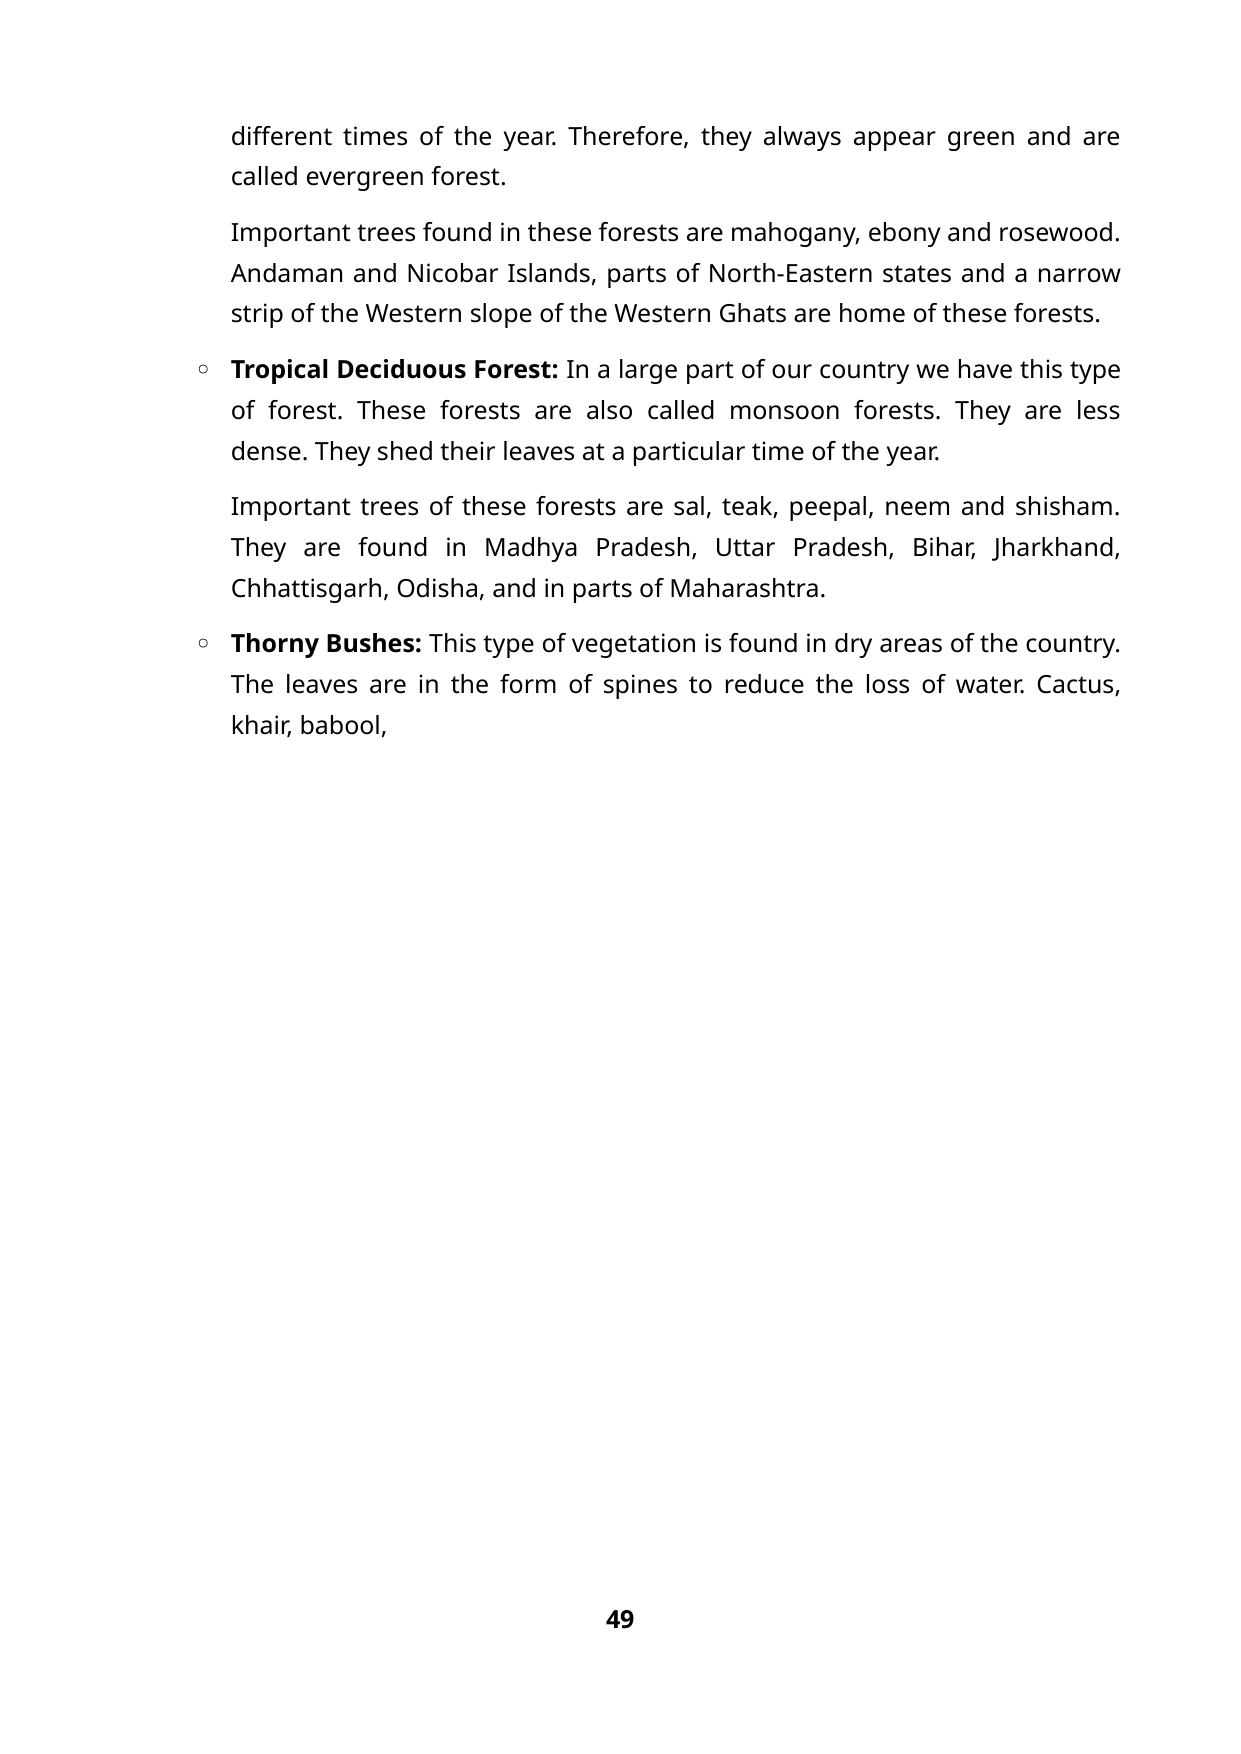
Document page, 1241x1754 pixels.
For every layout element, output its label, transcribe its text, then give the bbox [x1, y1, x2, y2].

list different times of the year. Therefore, they always appear green and are called evergreen forest. [193, 118, 1122, 193]
list Important trees of these forests are sal, teak, peepal, neem and shisham. They are found in Madhya Pradesh, Uttar Pradesh, Bihar, Jharkhand, Chhattisgarh, Odisha, and in parts of Maharashtra. [193, 488, 1122, 604]
list Thorny Bushes: This type of vegetation is found in dry areas of the country. The leaves are in the form of spines to reduce the loss of water. Cactus, khair, babool, [193, 626, 1122, 741]
list Tropical Deciduous Forest: In a large part of our country we have this type of forest. These forests are also called monsoon forests. They are less dense. They shed their leaves at a particular time of the year. [193, 351, 1122, 467]
list Important trees found in these forests are mahogany, ebony and rosewood. Andaman and Nicobar Islands, parts of North-Eastern states and a narrow strip of the Western slope of the Western Ghats are home of these forests. [193, 214, 1122, 330]
